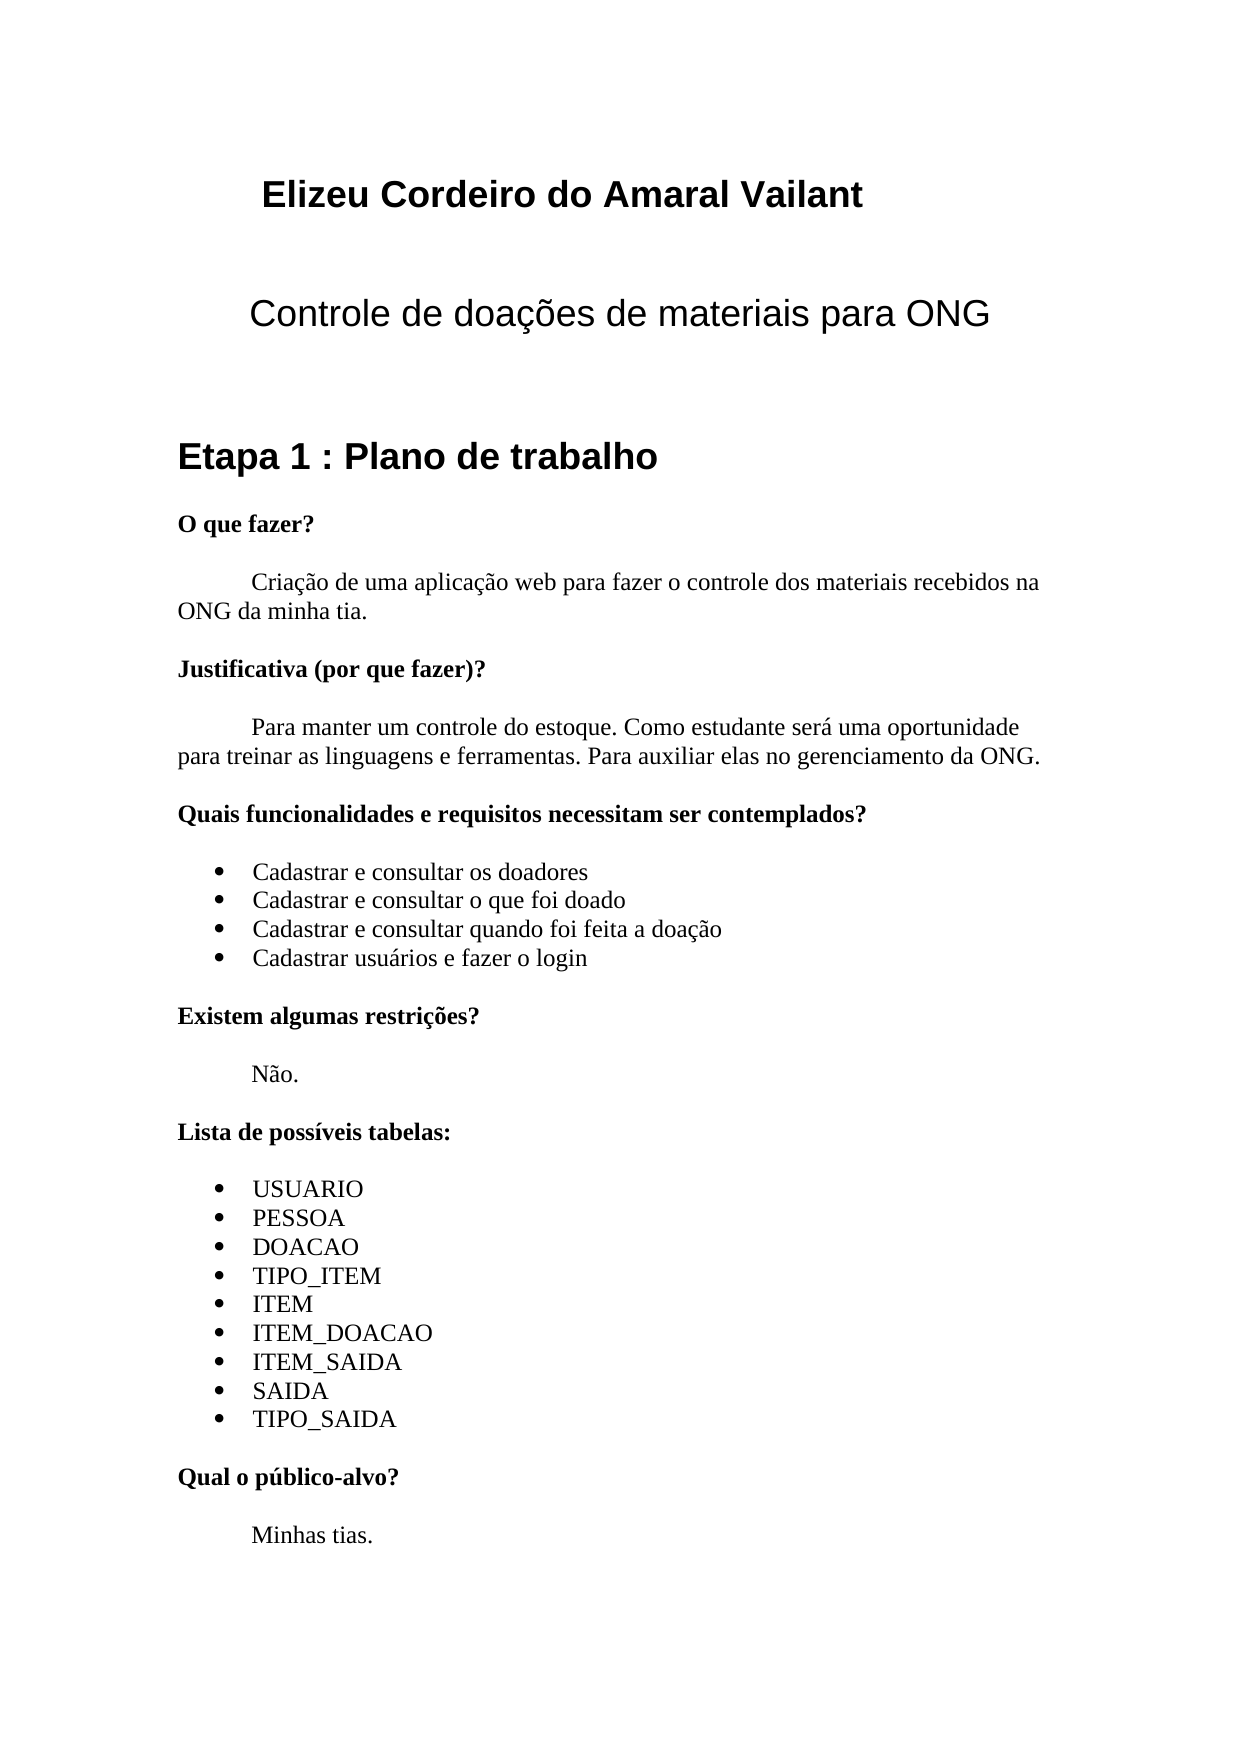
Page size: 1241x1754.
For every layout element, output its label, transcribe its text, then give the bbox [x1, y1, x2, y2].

text O que fazer? [177, 509, 1063, 538]
list PESSOA [215, 1203, 1063, 1232]
list Cadastrar e consultar os doadores [215, 857, 1063, 885]
list Cadastrar e consultar o que foi doado [215, 885, 1063, 914]
text Criação de uma aplicação web para fazer o controle dos materiais recebidos na ONG da minha tia. [177, 567, 1063, 625]
list ITEM_DOACAO [215, 1318, 1063, 1347]
text Existem algumas restrições? [177, 1001, 1063, 1029]
subtitle Elizeu Cordeiro do Amaral Vailant [177, 173, 1063, 216]
list Cadastrar usuários e fazer o login [215, 943, 1063, 972]
list Cadastrar e consultar quando foi feita a doação [215, 914, 1063, 943]
text Lista de possíveis tabelas: [177, 1117, 1063, 1145]
text Para manter um controle do estoque. Como estudante será uma oportunidade para treinar as linguagens e ferramentas. Para auxiliar elas no gerenciamento da ONG. [177, 712, 1063, 769]
list TIPO_SAIDA [215, 1404, 1063, 1433]
subtitle Controle de doações de materiais para ONG [177, 291, 1063, 334]
list USUARIO [215, 1174, 1063, 1203]
text Quais funcionalidades e requisitos necessitam ser contemplados? [177, 799, 1063, 827]
subtitle Etapa 1 : Plano de trabalho [177, 434, 1063, 477]
list SAIDA [215, 1376, 1063, 1404]
list TIPO_ITEM [215, 1261, 1063, 1289]
text Minhas tias. [177, 1520, 1063, 1549]
list ITEM_SAIDA [215, 1347, 1063, 1376]
text Qual o público-alvo? [177, 1462, 1063, 1491]
text Não. [177, 1059, 1063, 1087]
text Justificativa (por que fazer)? [177, 654, 1063, 683]
list ITEM [215, 1289, 1063, 1318]
list DOACAO [215, 1232, 1063, 1261]
